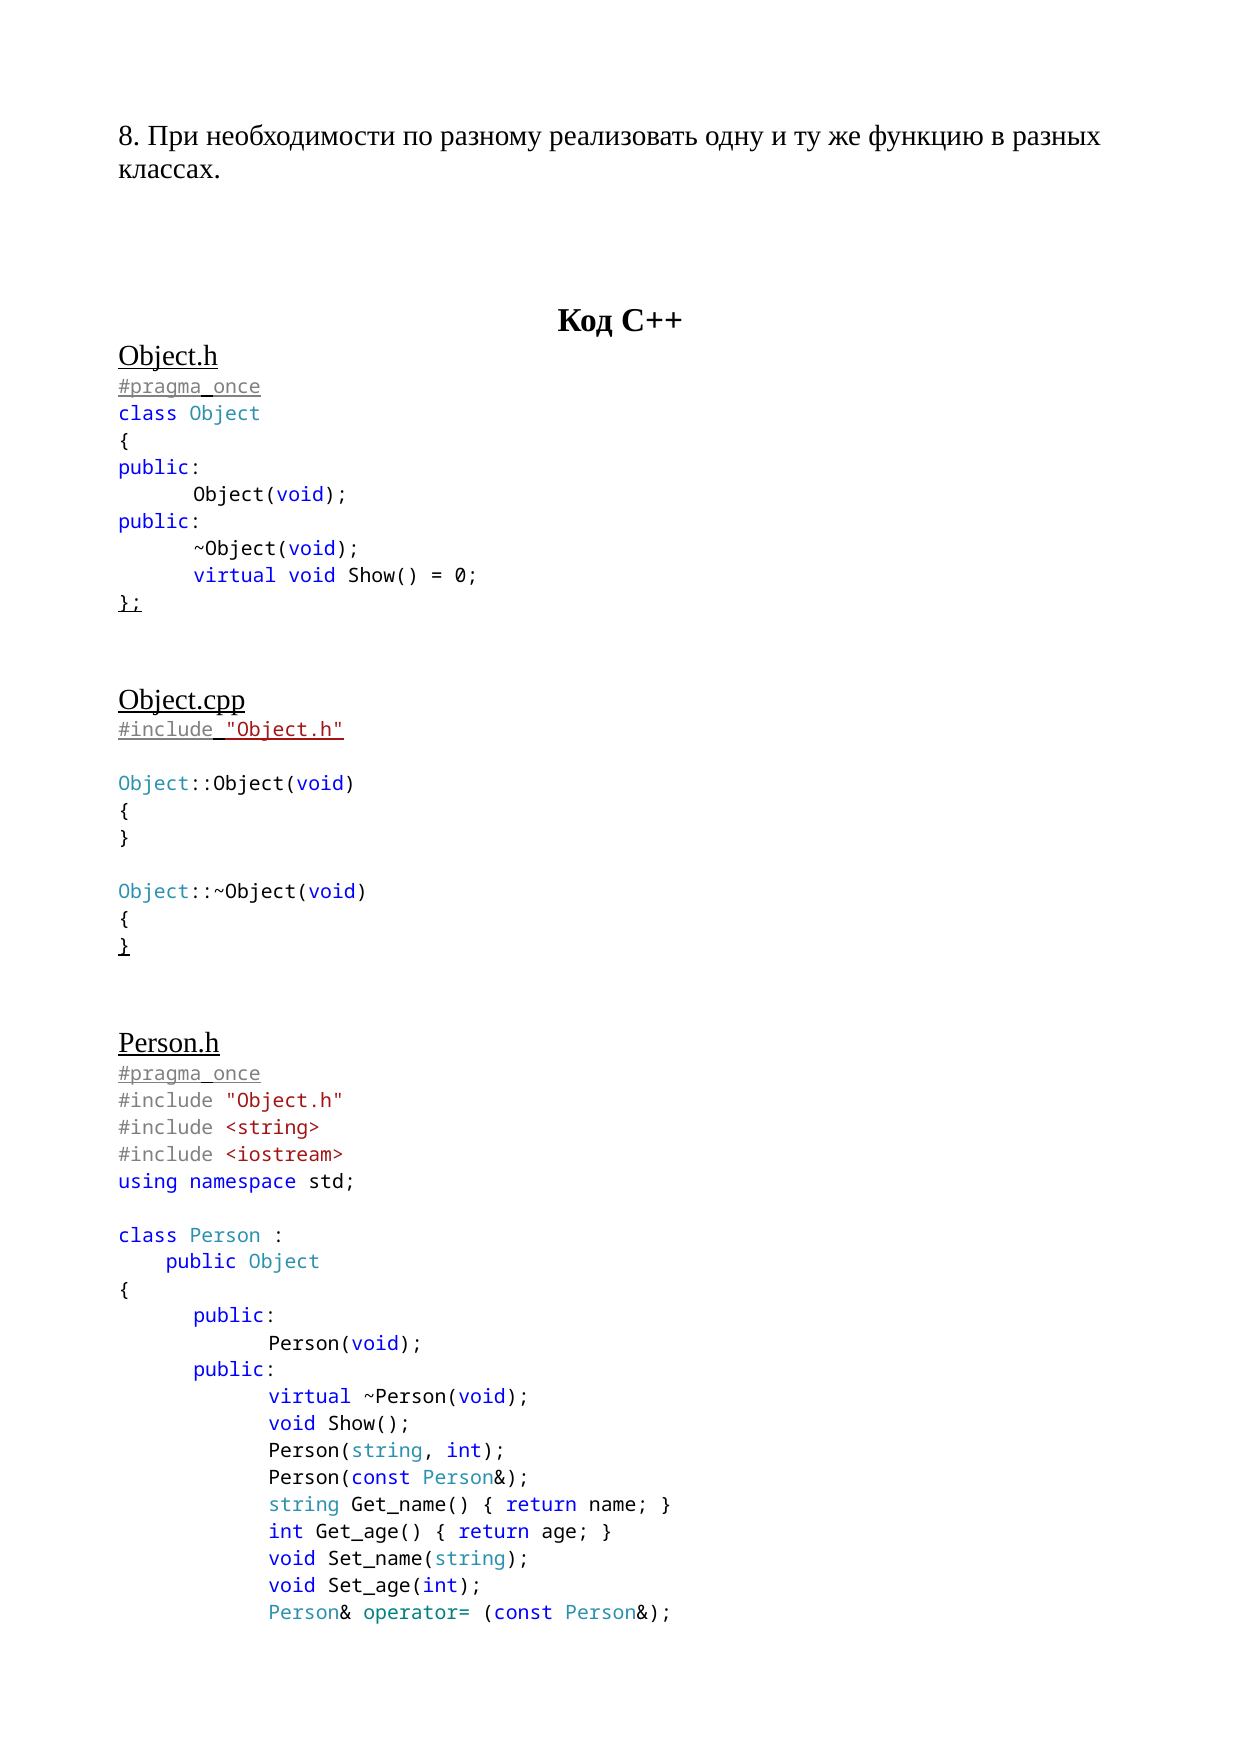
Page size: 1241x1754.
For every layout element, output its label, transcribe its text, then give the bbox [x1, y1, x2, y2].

text void Show(); [118, 1410, 1122, 1437]
text Object::Object(void) [118, 769, 1122, 796]
text virtual ~Person(void); [118, 1383, 1122, 1410]
text { [118, 796, 1122, 823]
text void Set_name(string); [118, 1544, 1122, 1572]
text int Get_age() { return age; } [118, 1518, 1122, 1544]
text string Get_name() { return name; } [118, 1491, 1122, 1518]
text public: [118, 1302, 1122, 1329]
text Person.h [118, 1025, 1122, 1059]
text public: [118, 507, 1122, 534]
text { [118, 1275, 1122, 1302]
text class Object [118, 399, 1122, 426]
text #include <string> [118, 1113, 1122, 1140]
text #pragma once [118, 1059, 1122, 1086]
text public: [118, 453, 1122, 480]
text class Person : [118, 1221, 1122, 1248]
text Object.cpp [118, 682, 1122, 716]
text Person(void); [118, 1329, 1122, 1356]
text #include "Object.h" [118, 716, 1122, 742]
text } [118, 931, 1122, 958]
text Код C++ [118, 300, 1122, 338]
text ~Object(void); [118, 534, 1122, 561]
text Person(string, int); [118, 1437, 1122, 1464]
text { [118, 904, 1122, 931]
text Object.h [118, 338, 1122, 372]
text #include <iostream> [118, 1140, 1122, 1167]
text using namespace std; [118, 1167, 1122, 1194]
text Object(void); [118, 480, 1122, 507]
text { [118, 426, 1122, 453]
text 8. При необходимости по разному реализовать одну и ту же функцию в разных классах. [118, 118, 1122, 185]
text public Object [118, 1248, 1122, 1275]
text Object::~Object(void) [118, 877, 1122, 904]
text Person& operator= (const Person&); [118, 1598, 1122, 1626]
text } [118, 823, 1122, 850]
text }; [118, 588, 1122, 615]
text #include "Object.h" [118, 1086, 1122, 1113]
text #pragma once [118, 372, 1122, 399]
text virtual void Show() = 0; [118, 561, 1122, 588]
text void Set_age(int); [118, 1572, 1122, 1598]
text Person(const Person&); [118, 1464, 1122, 1491]
text public: [118, 1356, 1122, 1383]
